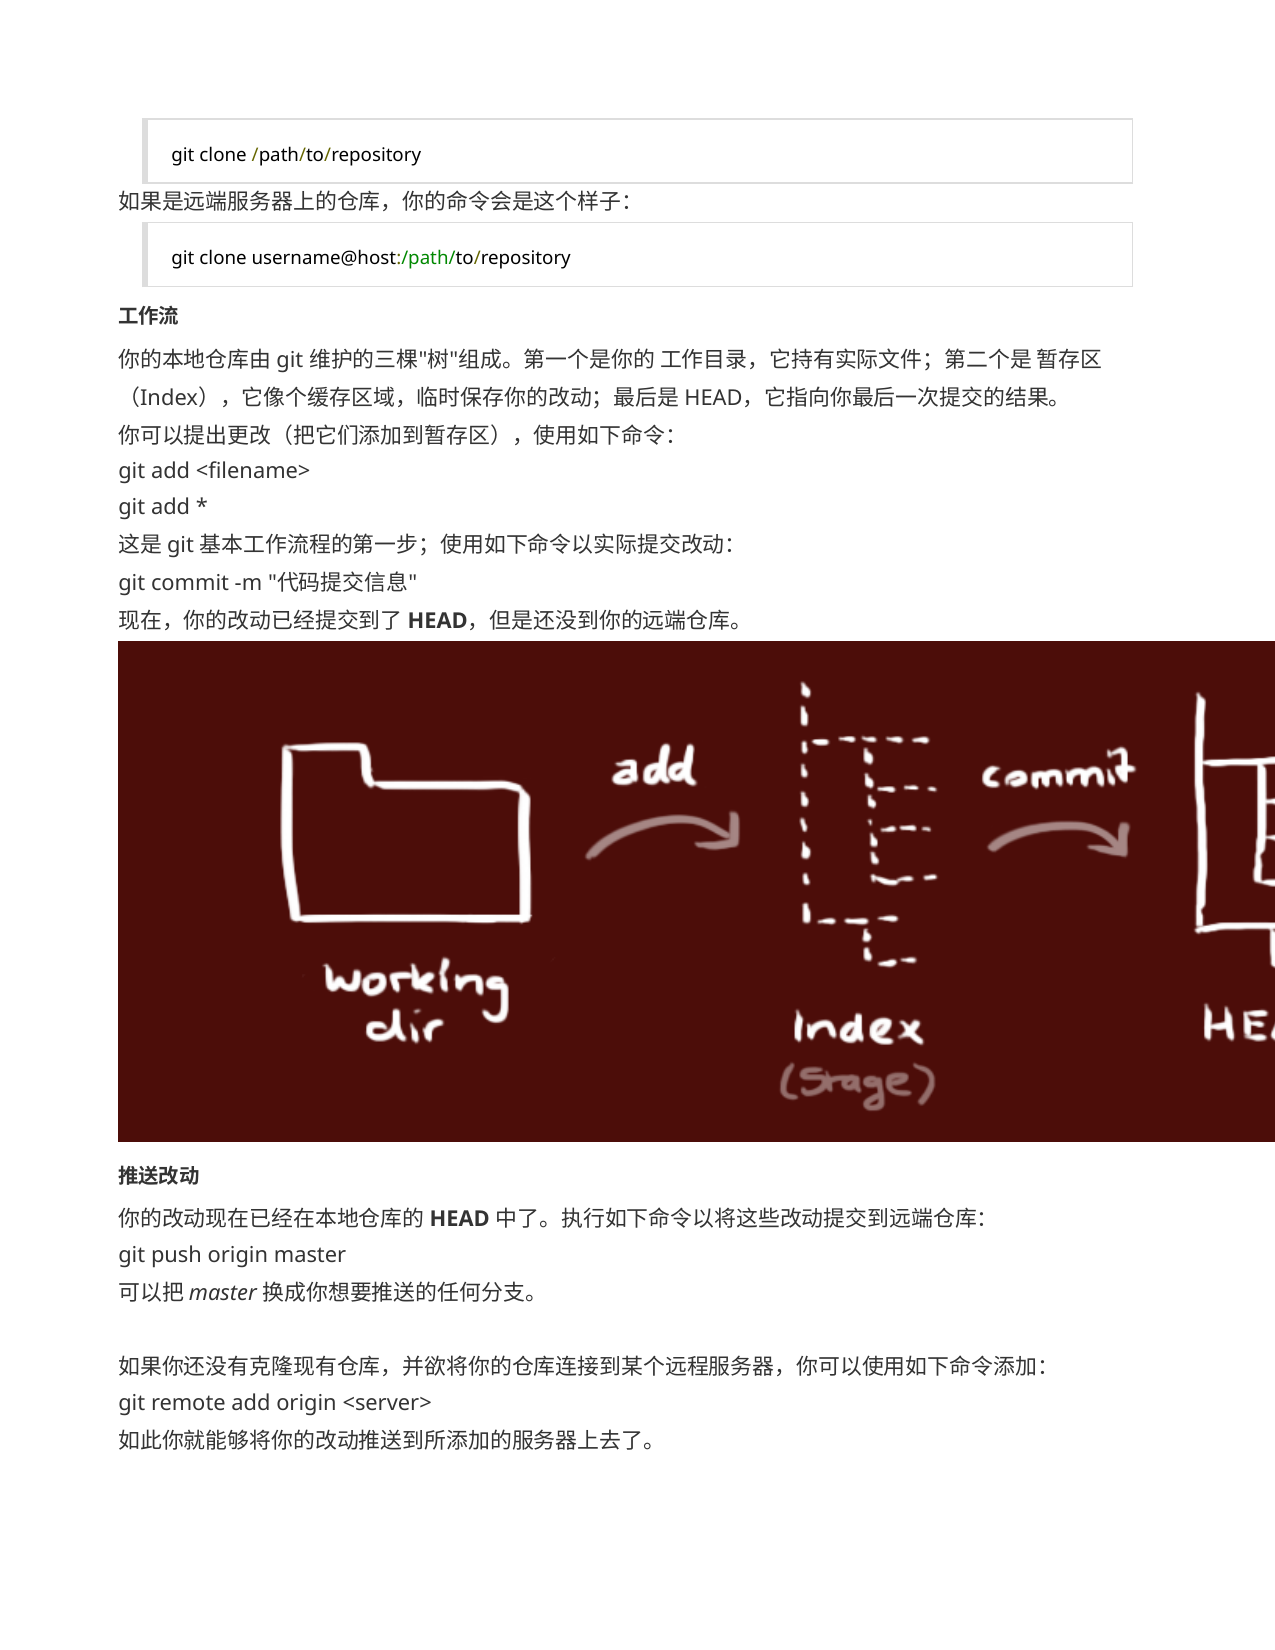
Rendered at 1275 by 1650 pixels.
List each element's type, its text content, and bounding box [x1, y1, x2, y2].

text 如果是远端服务器上的仓库，你的命令会是这个样子： [118, 184, 1157, 215]
picture [118, 641, 1275, 1142]
text git clone /path/to/repository [148, 120, 1132, 182]
subtitle 推送改动 [118, 1159, 1157, 1189]
subtitle 工作流 [118, 300, 1157, 329]
text 你的本地仓库由 git 维护的三棵"树"组成。第一个是你的 工作目录，它持有实际文件；第二个是 暂存区（Index），它像个缓存区域，临时保存你的改动；最后是 HEAD，它指向你最后一次提交的结果。 [118, 342, 1157, 411]
text 你的改动现在已经在本地仓库的 HEAD 中了。执行如下命令以将这些改动提交到远端仓库： git push origin master 可以把 master 换成你想要推送的任何分支。 如果你还没有克隆现有仓库，并欲将你的仓库连接到某个远程服务器，你可以使用如下命令添加： git remote add origin <server> 如此你就能够将你的改动推送到所添加的服务器上去了。 [118, 1201, 1157, 1454]
text git clone username@host:/path/to/repository [148, 223, 1132, 286]
text 你可以提出更改（把它们添加到暂存区），使用如下命令： git add <filename> git add * 这是 git 基本工作流程的第一步；使用如下命令以实际提交改动： git commit -m "代码提交信息" 现在，你的改动已经提交到了 HEAD，但是还没到你的远端仓库。 [118, 418, 1157, 635]
